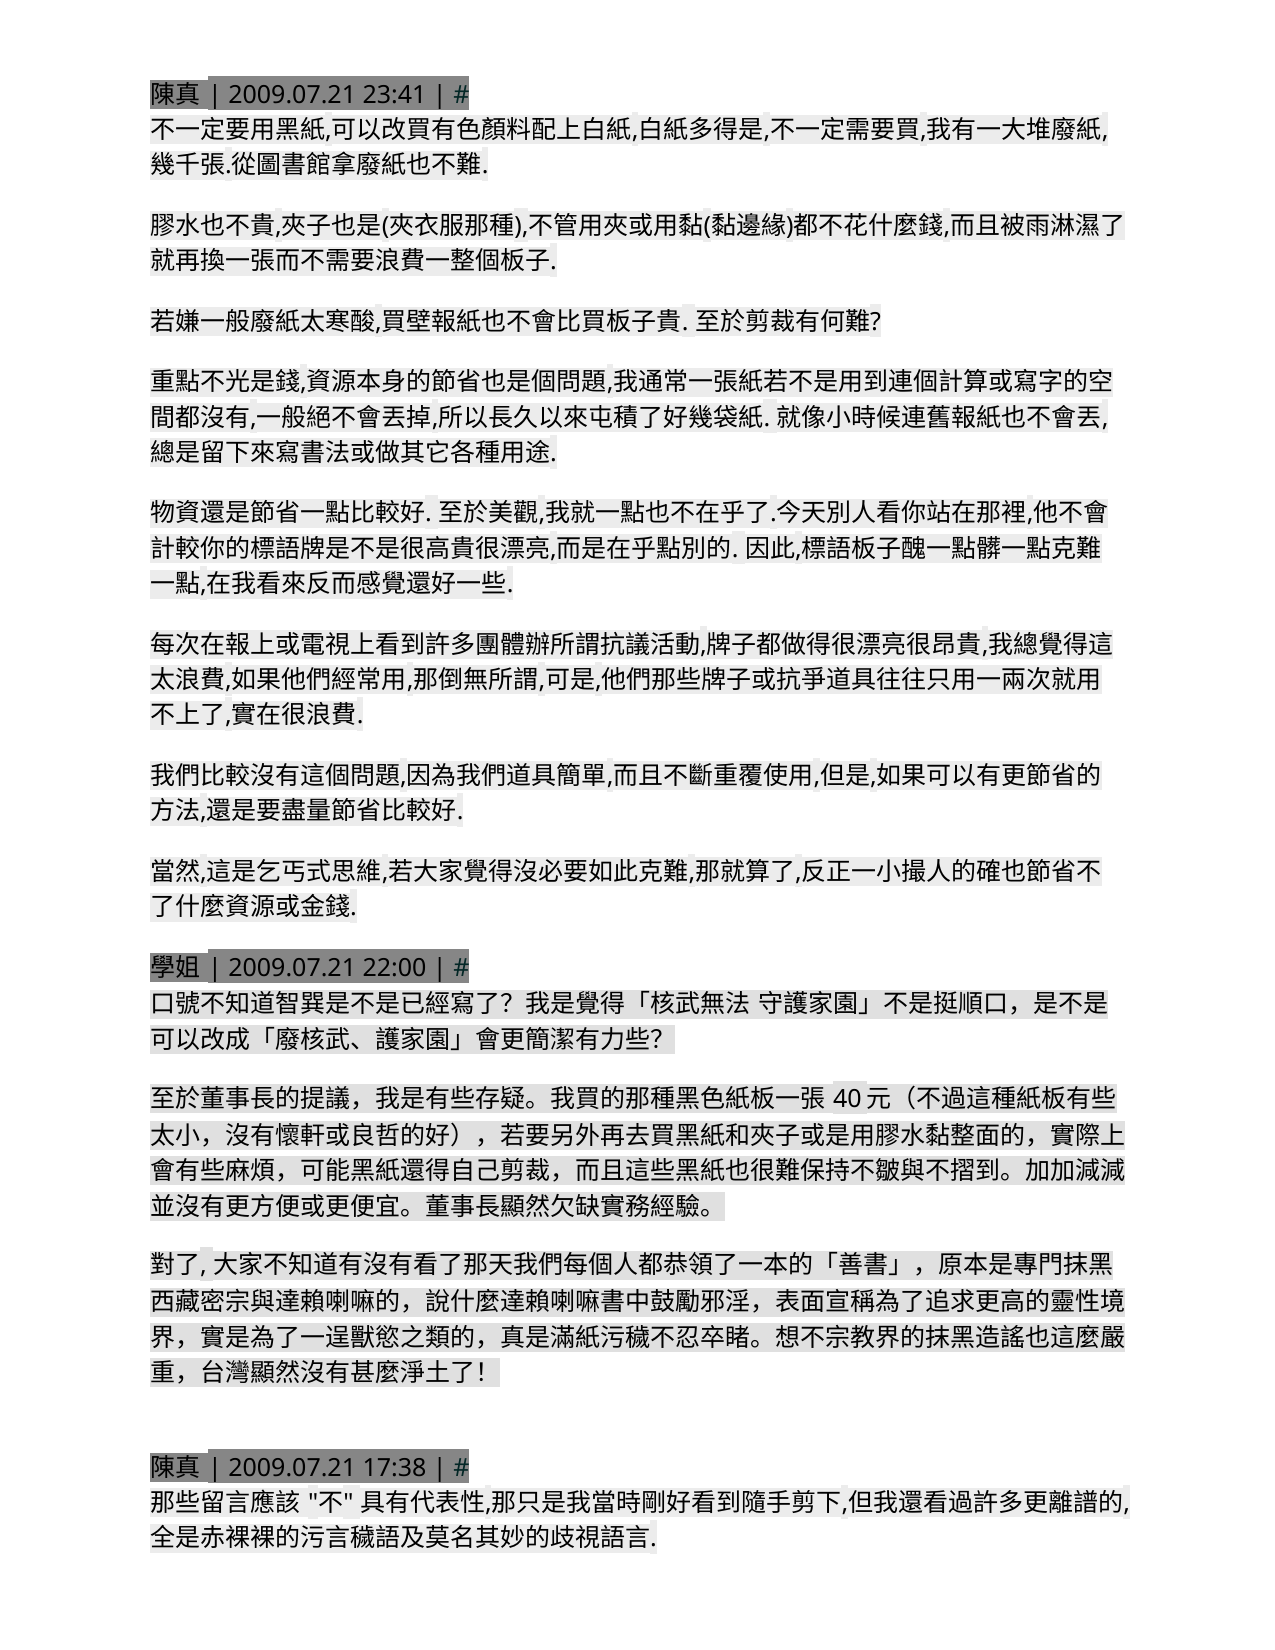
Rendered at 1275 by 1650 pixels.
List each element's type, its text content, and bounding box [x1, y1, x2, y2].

text 至於董事長的提議，我是有些存疑。我買的那種黑色紙板一張 40元（不過這種紙板有些太小，沒有懷軒或良哲的好），若要另外再去買黑紙和夾子或是用膠水黏整面的，實際上會有些麻煩，可能黑紙還得自己剪裁，而且這些黑紙也很難保持不皺與不摺到。加加減減並沒有更方便或更便宜。董事長顯然欠缺實務經驗。 [150, 1079, 1125, 1221]
text 陳真 | 2009.07.21 23:41 | # [150, 75, 1125, 110]
text 學姐 | 2009.07.21 22:00 | # [150, 948, 1125, 983]
text 每次在報上或電視上看到許多團體辦所謂抗議活動,牌子都做得很漂亮很昂貴,我總覺得這太浪費,如果他們經常用,那倒無所謂,可是,他們那些牌子或抗爭道具往往只用一兩次就用不上了,實在很浪費. [150, 625, 1125, 731]
text 那些留言應該 "不" 具有代表性,那只是我當時剛好看到隨手剪下,但我還看過許多更離譜的,全是赤裸裸的污言穢語及莫名其妙的歧視語言. [150, 1483, 1125, 1554]
text 膠水也不貴,夾子也是(夾衣服那種),不管用夾或用黏(黏邊緣)都不花什麼錢,而且被雨淋濕了就再換一張而不需要浪費一整個板子. [150, 206, 1125, 277]
text 對了, 大家不知道有沒有看了那天我們每個人都恭領了一本的「善書」，原本是專門抹黑西藏密宗與達賴喇嘛的，說什麼達賴喇嘛書中鼓勵邪淫，表面宣稱為了追求更高的靈性境界，實是為了一逞獸慾之類的，真是滿紙污穢不忍卒睹。想不宗教界的抹黑造謠也這麼嚴重，台灣顯然沒有甚麼淨土了！ [150, 1246, 1125, 1423]
text 重點不光是錢,資源本身的節省也是個問題,我通常一張紙若不是用到連個計算或寫字的空間都沒有,一般絕不會丟掉,所以長久以來屯積了好幾袋紙. 就像小時候連舊報紙也不會丟,總是留下來寫書法或做其它各種用途. [150, 362, 1125, 469]
text 口號不知道智巽是不是已經寫了？我是覺得「核武無法 守護家園」不是挺順口，是不是可以改成「廢核武、護家園」會更簡潔有力些？ [150, 983, 1125, 1054]
text 不一定要用黑紙,可以改買有色顏料配上白紙,白紙多得是,不一定需要買,我有一大堆廢紙,幾千張.從圖書館拿廢紙也不難. [150, 110, 1125, 181]
text 陳真 | 2009.07.21 17:38 | # [150, 1448, 1125, 1483]
text 若嫌一般廢紙太寒酸,買壁報紙也不會比買板子貴. 至於剪裁有何難? [150, 302, 1125, 337]
text 我們比較沒有這個問題,因為我們道具簡單,而且不斷重覆使用,但是,如果可以有更節省的方法,還是要盡量節省比較好. [150, 756, 1125, 827]
text 當然,這是乞丐式思維,若大家覺得沒必要如此克難,那就算了,反正一小撮人的確也節省不了什麼資源或金錢. [150, 852, 1125, 923]
text 物資還是節省一點比較好. 至於美觀,我就一點也不在乎了.今天別人看你站在那裡,他不會計較你的標語牌是不是很高貴很漂亮,而是在乎點別的. 因此,標語板子醜一點髒一點克難一點,在我看來反而感覺還好一些. [150, 494, 1125, 600]
